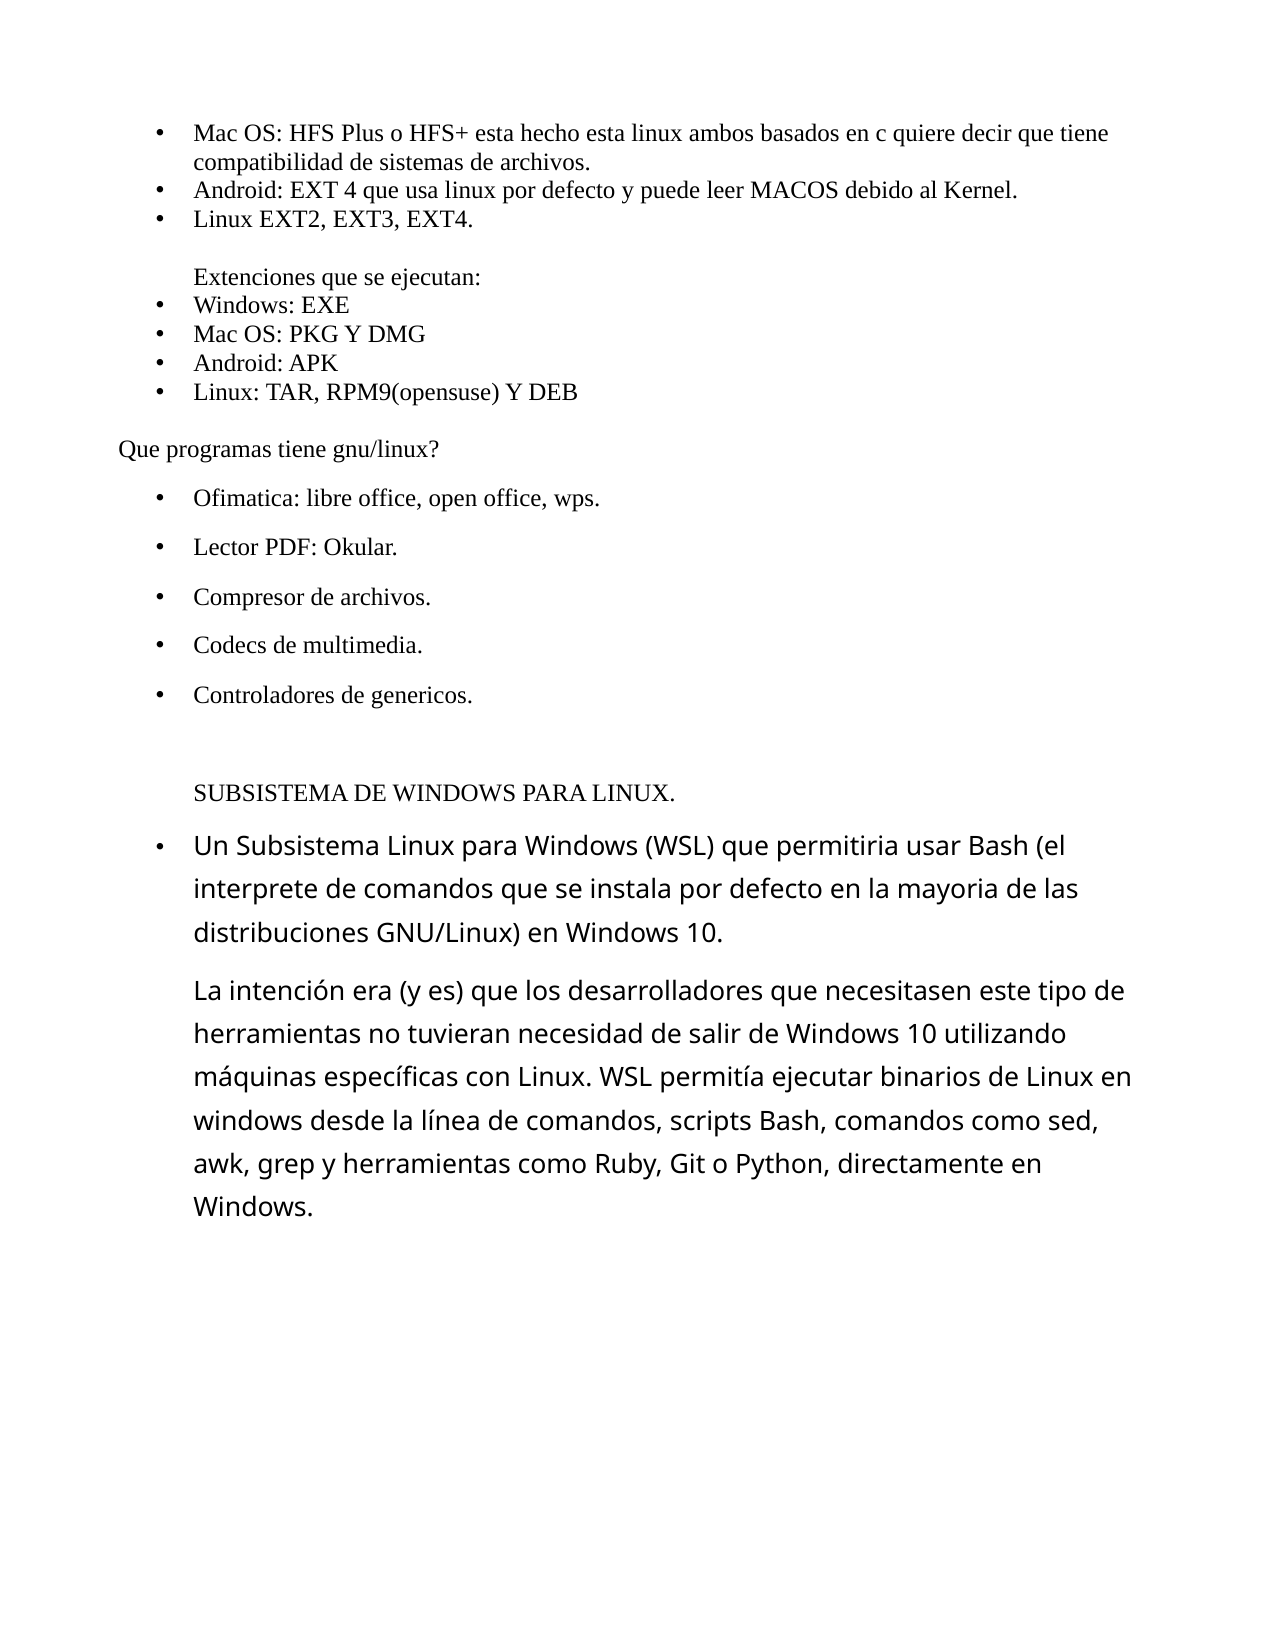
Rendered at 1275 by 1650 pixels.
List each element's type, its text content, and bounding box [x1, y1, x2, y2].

list Codecs de multimedia. [156, 631, 1157, 659]
list Lector PDF: Okular. [156, 532, 1157, 561]
list Android: APK [156, 348, 1157, 377]
list Mac OS: PKG Y DMG [156, 319, 1157, 348]
list Mac OS: HFS Plus o HFS+ esta hecho esta linux ambos basados en c quiere decir que tiene compatibilidad de sistemas de archivos. [156, 118, 1157, 176]
list Windows: EXE [156, 291, 1157, 319]
list Ofimatica: libre office, open office, wps. [156, 483, 1157, 512]
list Extenciones que se ejecutan: [156, 262, 1157, 291]
list Un Subsistema Linux para Windows (WSL) que permitiria usar Bash (el interprete de comandos que se instala por defecto en la mayoria de las distribuciones GNU/Linux) en Windows 10. [156, 827, 1157, 950]
list SUBSISTEMA DE WINDOWS PARA LINUX. [156, 778, 1157, 807]
text Que programas tiene gnu/linux? [118, 434, 1157, 463]
list Controladores de genericos. [156, 680, 1157, 708]
list Android: EXT 4 que usa linux por defecto y puede leer MACOS debido al Kernel. [156, 176, 1157, 204]
list Linux EXT2, EXT3, EXT4. [156, 204, 1157, 233]
list La intención era (y es) que los desarrolladores que necesitasen este tipo de herramientas no tuvieran necesidad de salir de Windows 10 utilizando máquinas específicas con Linux. WSL permitía ejecutar binarios de Linux en windows desde la línea de comandos, scripts Bash, comandos como sed, awk, grep y herramientas como Ruby, Git o Python, directamente en Windows. [156, 971, 1157, 1224]
list Linux: TAR, RPM9(opensuse) Y DEB [156, 377, 1157, 406]
list Compresor de archivos. [156, 582, 1157, 610]
